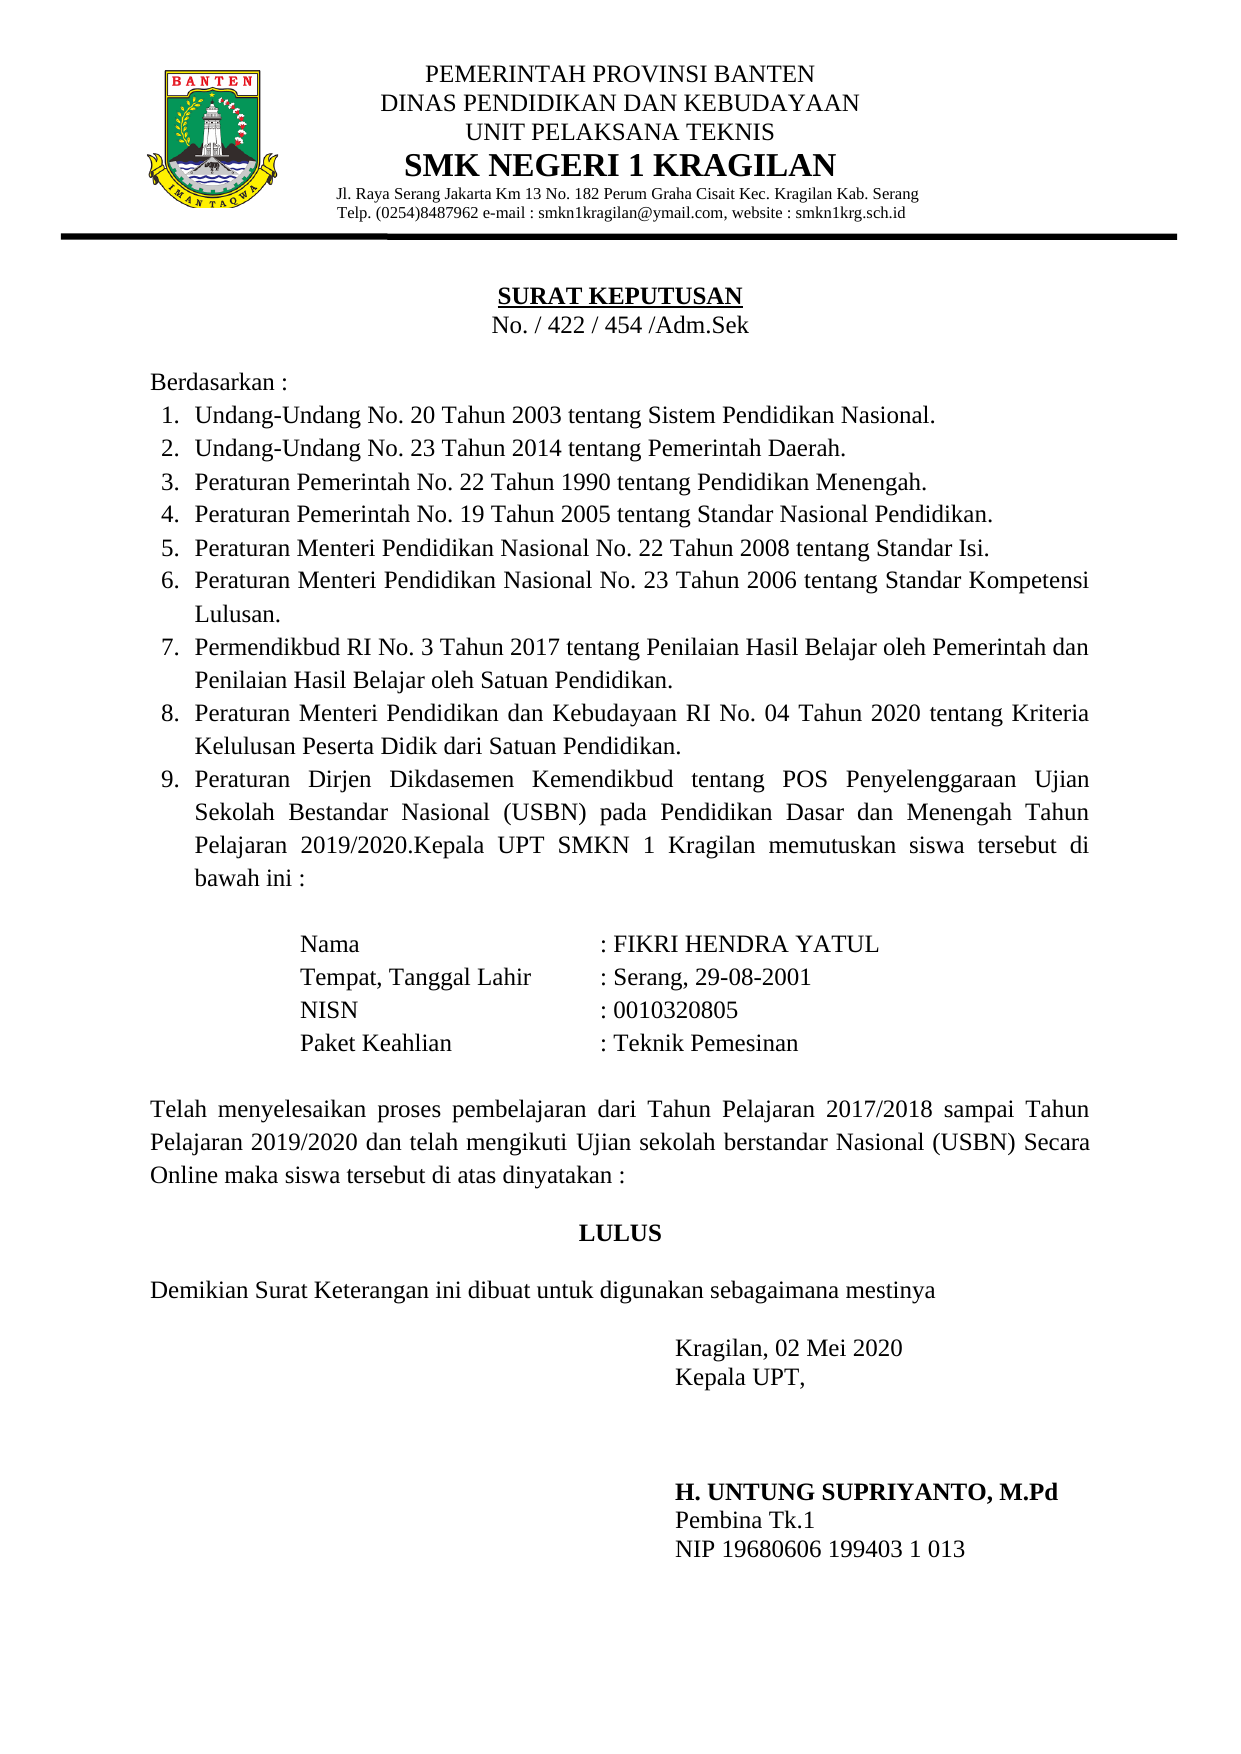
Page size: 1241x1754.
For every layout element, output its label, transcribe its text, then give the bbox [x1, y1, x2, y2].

text LULUS [150, 1218, 1090, 1247]
text Telah menyelesaikan proses pembelajaran dari Tahun Pelajaran 2017/2018 sampai Tahun Pelajaran 2019/2020 dan telah mengikuti Ujian sekolah berstandar Nasional (USBN) Secara Online maka siswa tersebut di atas dinyatakan : [150, 1094, 1090, 1189]
list Peraturan Pemerintah No. 19 Tahun 2005 tentang Standar Nasional Pendidikan. [179, 499, 1090, 528]
list Peraturan Menteri Pendidikan Nasional No. 22 Tahun 2008 tentang Standar Isi. [179, 533, 1090, 561]
text Nama : FIKRI HENDRA YATUL [150, 929, 1090, 958]
list Peraturan Menteri Pendidikan Nasional No. 23 Tahun 2006 tentang Standar Kompetensi Lulusan. [179, 566, 1090, 627]
text Kepala UPT, [150, 1362, 1090, 1391]
text Demikian Surat Keterangan ini dibuat untuk digunakan sebagaimana mestinya [150, 1276, 1090, 1304]
text Berdasarkan : [150, 367, 1090, 396]
text SURAT KEPUTUSAN [150, 281, 1090, 310]
list Peraturan Dirjen Dikdasemen Kemendikbud tentang POS Penyelenggaraan Ujian Sekolah Bestandar Nasional (USBN) pada Pendidikan Dasar dan Menengah Tahun Pelajaran 2019/2020.Kepala UPT SMKN 1 Kragilan memutuskan siswa tersebut di bawah ini : [179, 764, 1090, 892]
list Peraturan Pemerintah No. 22 Tahun 1990 tentang Pendidikan Menengah. [179, 467, 1090, 495]
list Permendikbud RI No. 3 Tahun 2017 tentang Penilaian Hasil Belajar oleh Pemerintah dan Penilaian Hasil Belajar oleh Satuan Pendidikan. [179, 632, 1090, 693]
list Undang-Undang No. 23 Tahun 2014 tentang Pemerintah Daerah. [179, 433, 1090, 462]
text Tempat, Tanggal Lahir : Serang, 29-08-2001 [150, 962, 1090, 991]
list Peraturan Menteri Pendidikan dan Kebudayaan RI No. 04 Tahun 2020 tentang Kriteria Kelulusan Peserta Didik dari Satuan Pendidikan. [179, 698, 1090, 759]
text NISN : 0010320805 [150, 995, 1090, 1024]
text No. / 422 / 454 /Adm.Sek [150, 310, 1090, 339]
list Undang-Undang No. 20 Tahun 2003 tentang Sistem Pendidikan Nasional. [179, 401, 1090, 429]
text H. UNTUNG SUPRIYANTO, M.Pd [150, 1477, 1090, 1506]
text Kragilan, 02 Mei 2020 [150, 1333, 1090, 1362]
text Pembina Tk.1 [150, 1506, 1090, 1534]
text NIP 19680606 199403 1 013 [150, 1534, 1090, 1563]
picture [146, 70, 279, 208]
text Paket Keahlian : Teknik Pemesinan [150, 1028, 1090, 1057]
